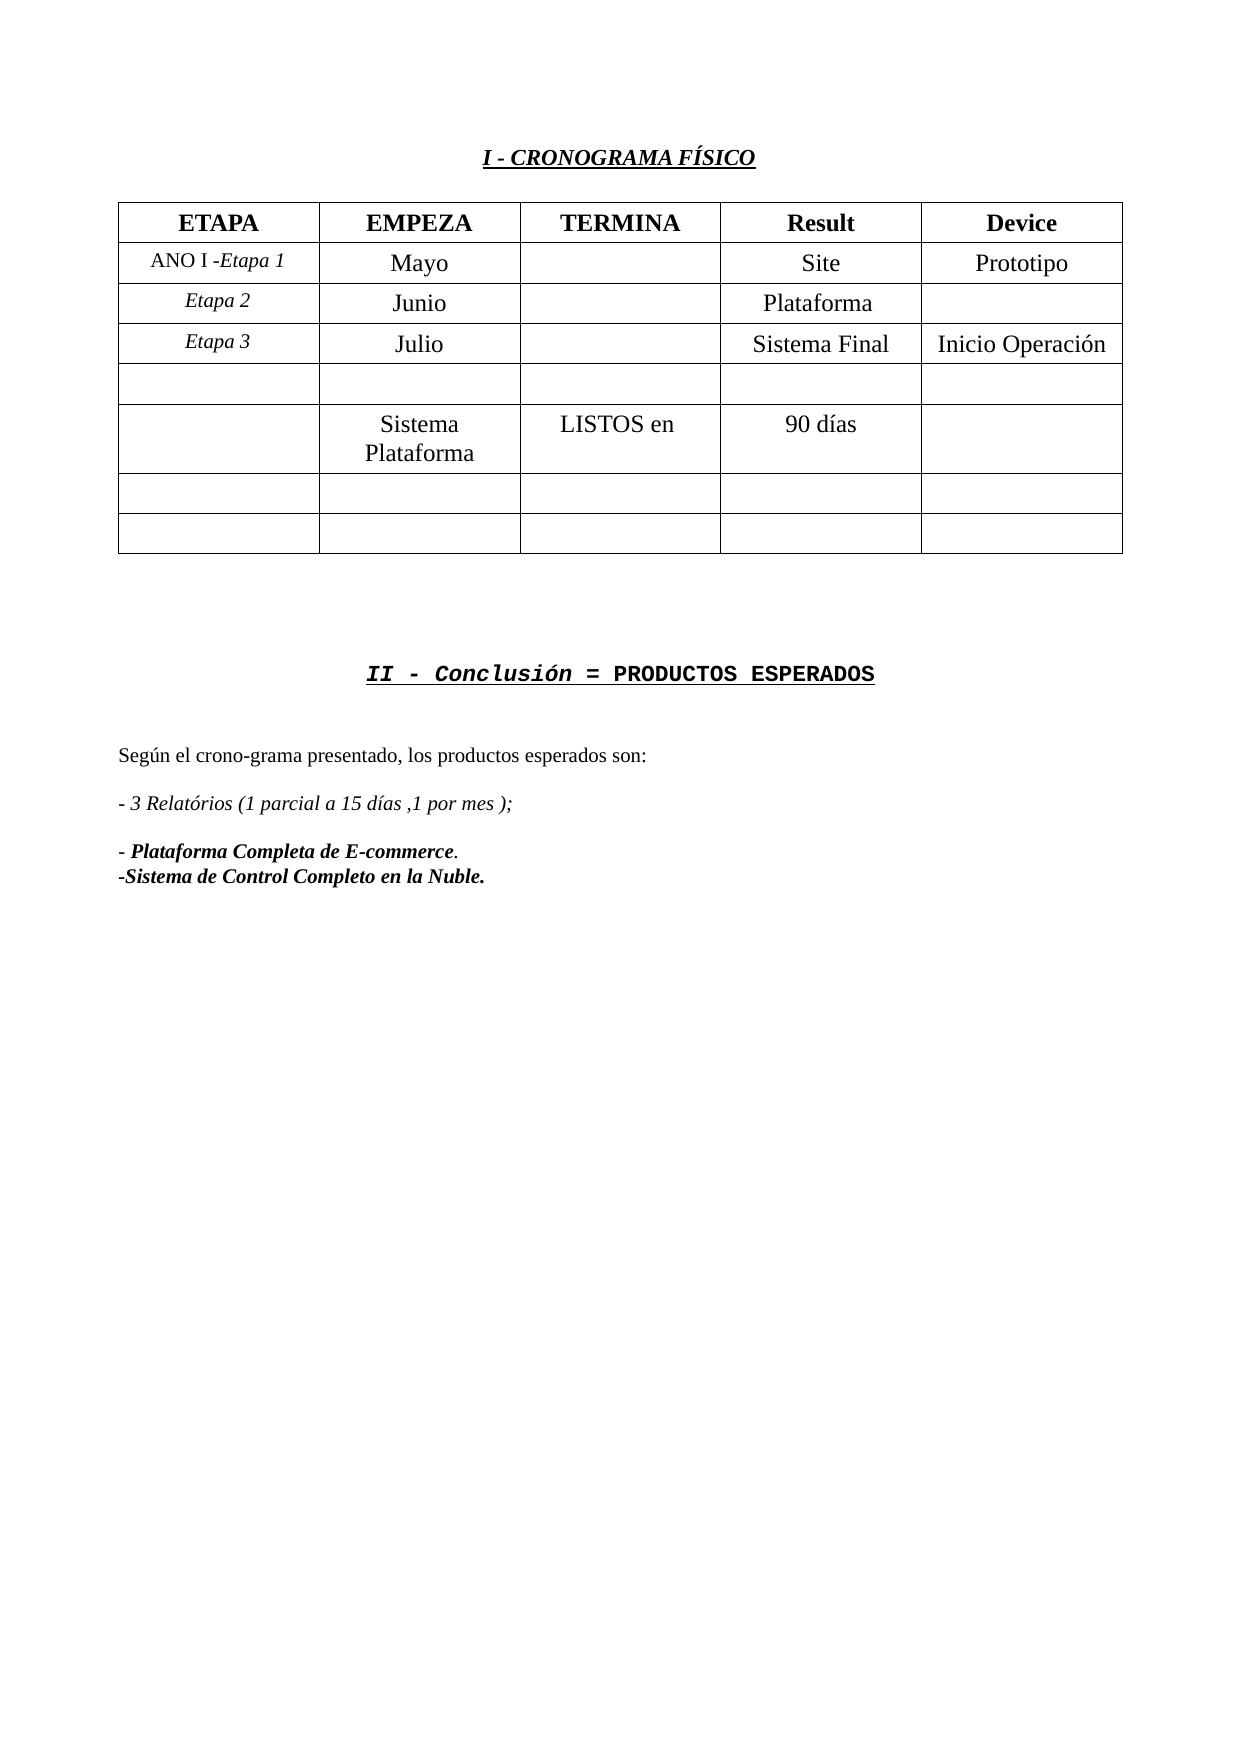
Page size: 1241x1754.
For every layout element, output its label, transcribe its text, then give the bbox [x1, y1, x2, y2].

text -Sistema de Control Completo en la Nuble. [118, 863, 1122, 888]
table_cell [521, 364, 720, 403]
table_cell Etapa 2 [119, 284, 319, 323]
table_cell [721, 474, 921, 513]
table_cell Mayo [320, 243, 520, 283]
table_cell [922, 514, 1122, 553]
table_cell [119, 514, 319, 553]
table_cell [320, 364, 520, 403]
table_header Device [922, 203, 1122, 242]
table_cell [119, 474, 319, 513]
table_cell ANO I -Etapa 1 [119, 243, 319, 283]
table_cell Site [721, 243, 921, 283]
table_cell [922, 405, 1122, 473]
table_cell Etapa 3 [119, 324, 319, 363]
table_cell [521, 243, 720, 283]
text II - Conclusión = PRODUCTOS ESPERADOS [118, 662, 1122, 688]
table_cell [521, 324, 720, 363]
table_cell [721, 514, 921, 553]
table_cell [119, 364, 319, 403]
table_cell [320, 474, 520, 513]
text I - CRONOGRAMA FÍSICO [118, 144, 1122, 171]
table_cell Inicio Operación [922, 324, 1122, 363]
table_cell Sistema Plataforma [320, 405, 520, 473]
table_header Result [721, 203, 921, 242]
table_cell [521, 474, 720, 513]
table_header TERMINA [521, 203, 720, 242]
table_cell [922, 284, 1122, 323]
table_cell Sistema Final [721, 324, 921, 363]
table_cell [521, 514, 720, 553]
text - Plataforma Completa de E-commerce. [118, 839, 1122, 863]
table_cell [721, 364, 921, 403]
table_header EMPEZA [320, 203, 520, 242]
table_cell Julio [320, 324, 520, 363]
table_cell Plataforma [721, 284, 921, 323]
table_cell [320, 514, 520, 553]
table_cell [119, 405, 319, 473]
text - 3 Relatórios (1 parcial a 15 días ,1 por mes ); [118, 791, 1122, 815]
table_cell [922, 364, 1122, 403]
table_cell [521, 284, 720, 323]
table_cell LISTOS en [521, 405, 720, 473]
table_cell 90 días [721, 405, 921, 473]
text Según el crono-grama presentado, los productos esperados son: [118, 743, 1122, 767]
table_cell Junio [320, 284, 520, 323]
table_header ETAPA [119, 203, 319, 242]
table_cell Prototipo [922, 243, 1122, 283]
table_cell [922, 474, 1122, 513]
